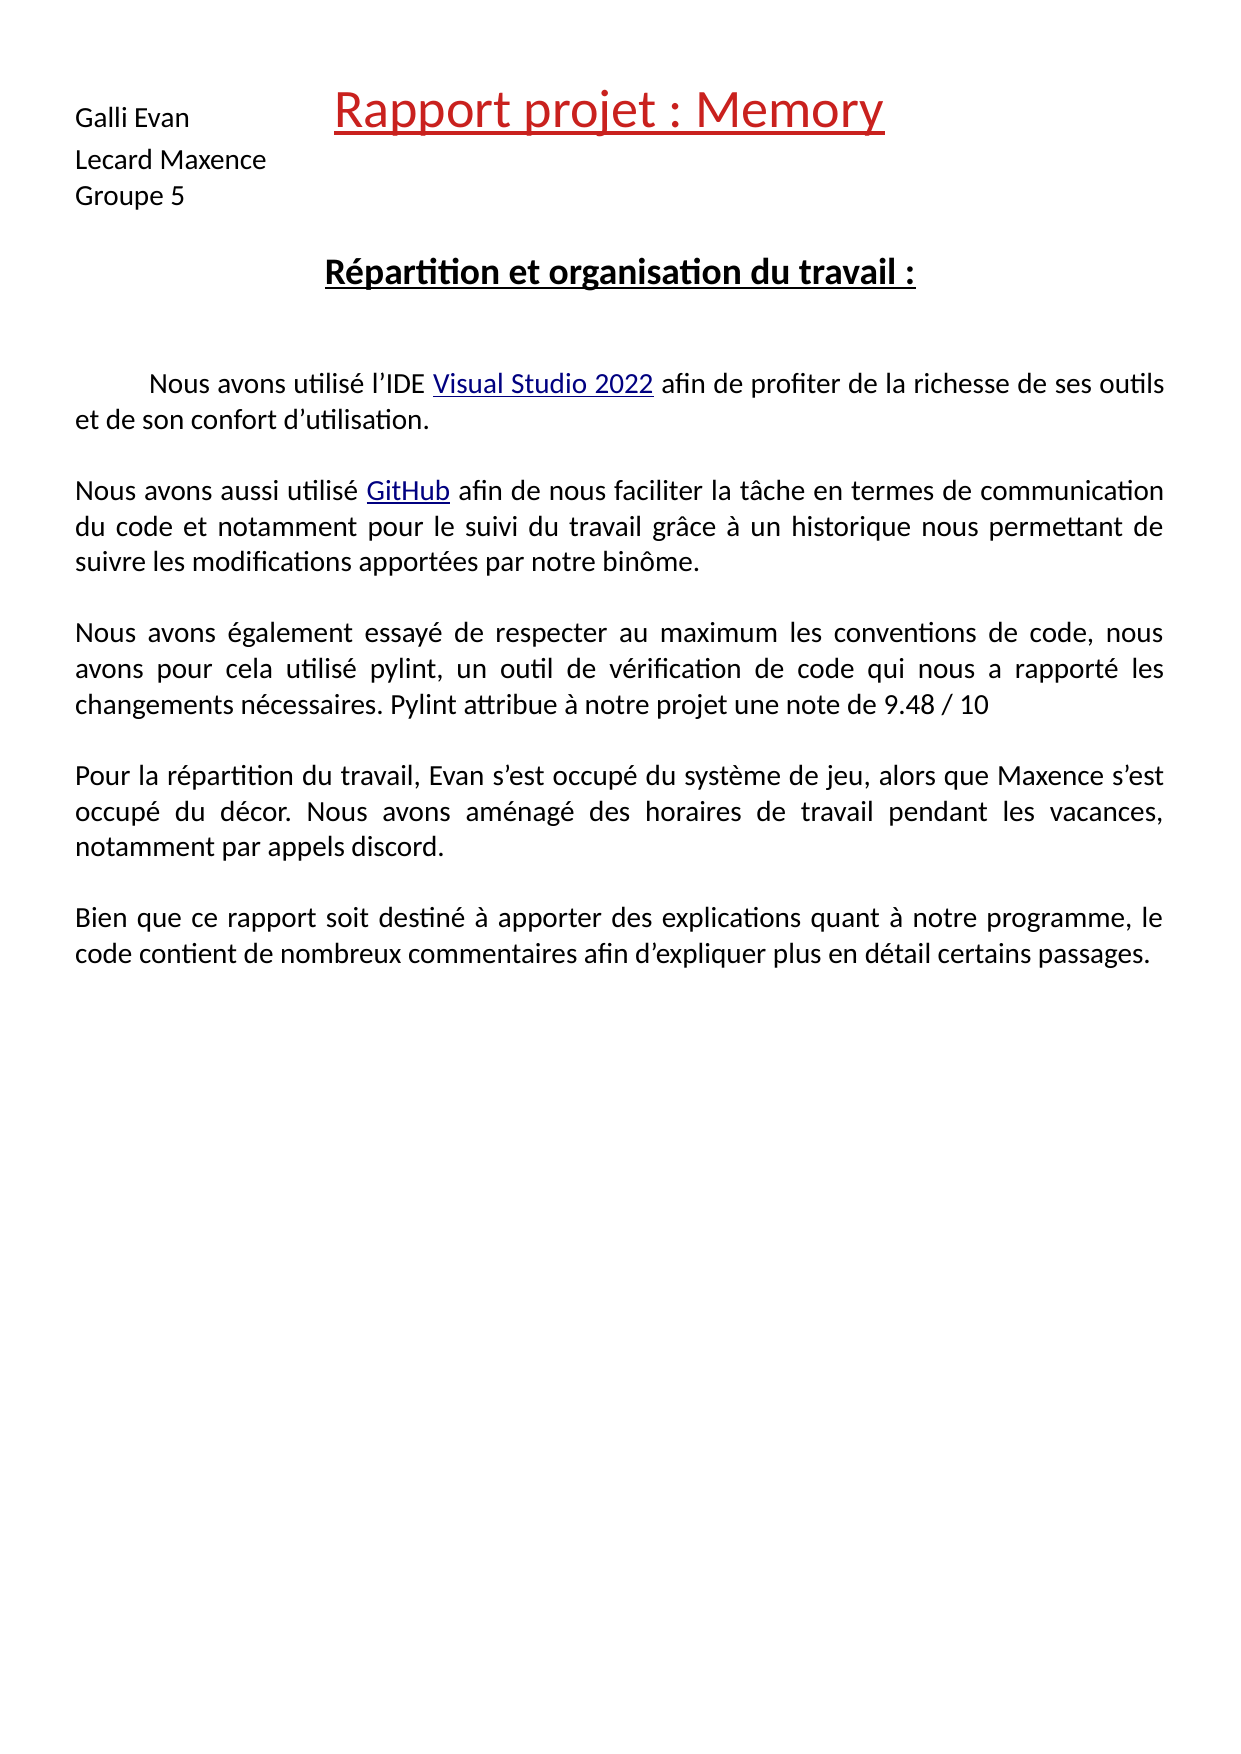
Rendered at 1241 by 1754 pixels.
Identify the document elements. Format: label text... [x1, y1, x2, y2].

text Galli Evan Rapport projet : Memory [75, 75, 1165, 141]
text Groupe 5 [75, 177, 1165, 212]
text Lecard Maxence [75, 141, 1165, 177]
text Nous avons également essayé de respecter au maximum les conventions de code, nous avons pour cela utilisé pylint, un outil de vérification de code qui nous a rapporté les changements nécessaires. Pylint attribue à notre projet une note de 9.48 / 10 [75, 614, 1165, 721]
text Nous avons utilisé l’IDE Visual Studio 2022 afin de profiter de la richesse de ses outils et de son confort d’utilisation. [75, 365, 1165, 436]
text Pour la répartition du travail, Evan s’est occupé du système de jeu, alors que Maxence s’est occupé du décor. Nous avons aménagé des horaires de travail pendant les vacances, notamment par appels discord. [75, 757, 1165, 864]
text Bien que ce rapport soit destiné à apporter des explications quant à notre programme, le code contient de nombreux commentaires afin d’expliquer plus en détail certains passages. [75, 899, 1165, 971]
text Nous avons aussi utilisé GitHub afin de nous faciliter la tâche en termes de communication du code et notamment pour le suivi du travail grâce à un historique nous permettant de suivre les modifications apportées par notre binôme. [75, 472, 1165, 579]
subtitle Répartition et organisation du travail : [75, 248, 1165, 294]
